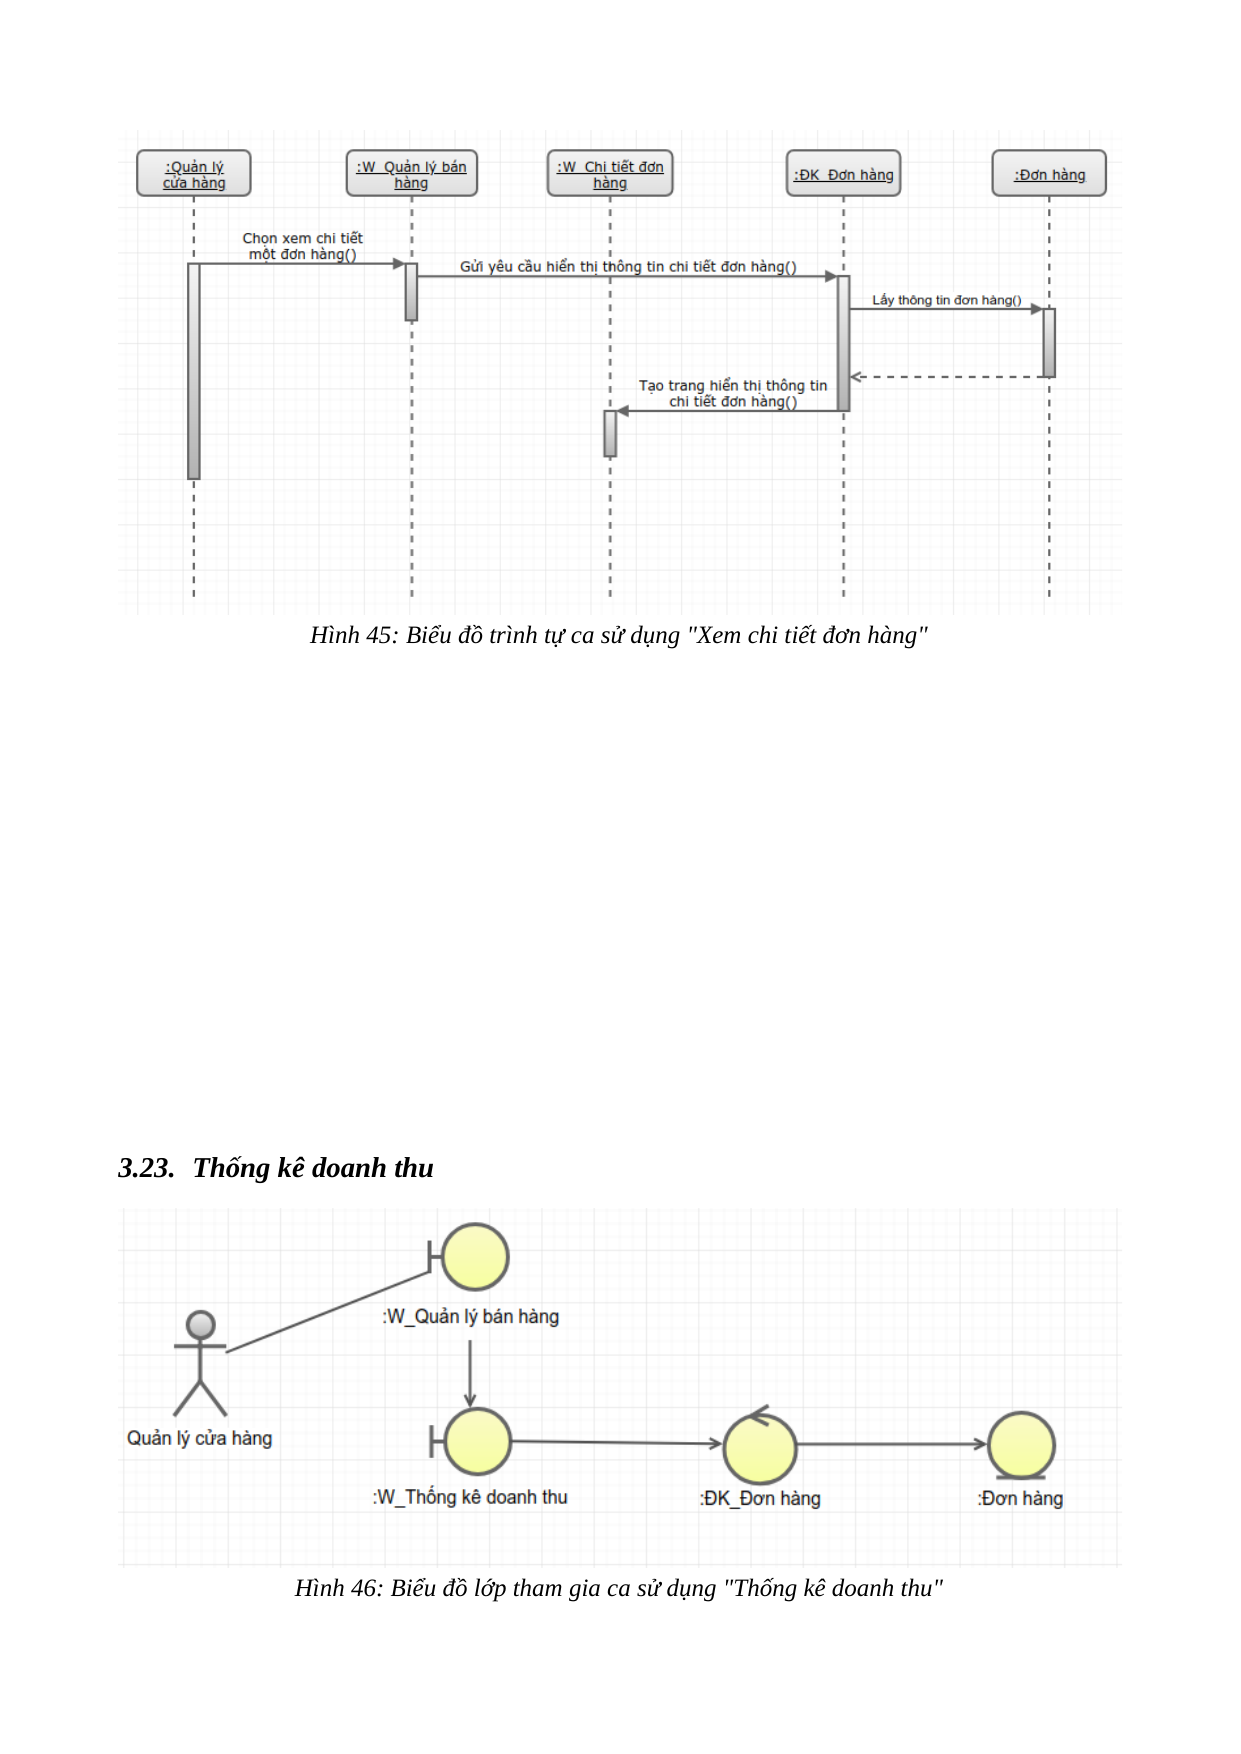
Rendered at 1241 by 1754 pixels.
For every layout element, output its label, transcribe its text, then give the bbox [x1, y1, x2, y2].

text Hình 45: Biểu đồ trình tự ca sử dụng "Xem chi tiết đơn hàng" [118, 615, 1122, 649]
subtitle Thống kê doanh thu [118, 1150, 1122, 1183]
picture [118, 1208, 1123, 1568]
text Hình 46: Biểu đồ lớp tham gia ca sử dụng "Thống kê doanh thu" [118, 1568, 1122, 1602]
picture [118, 130, 1123, 615]
